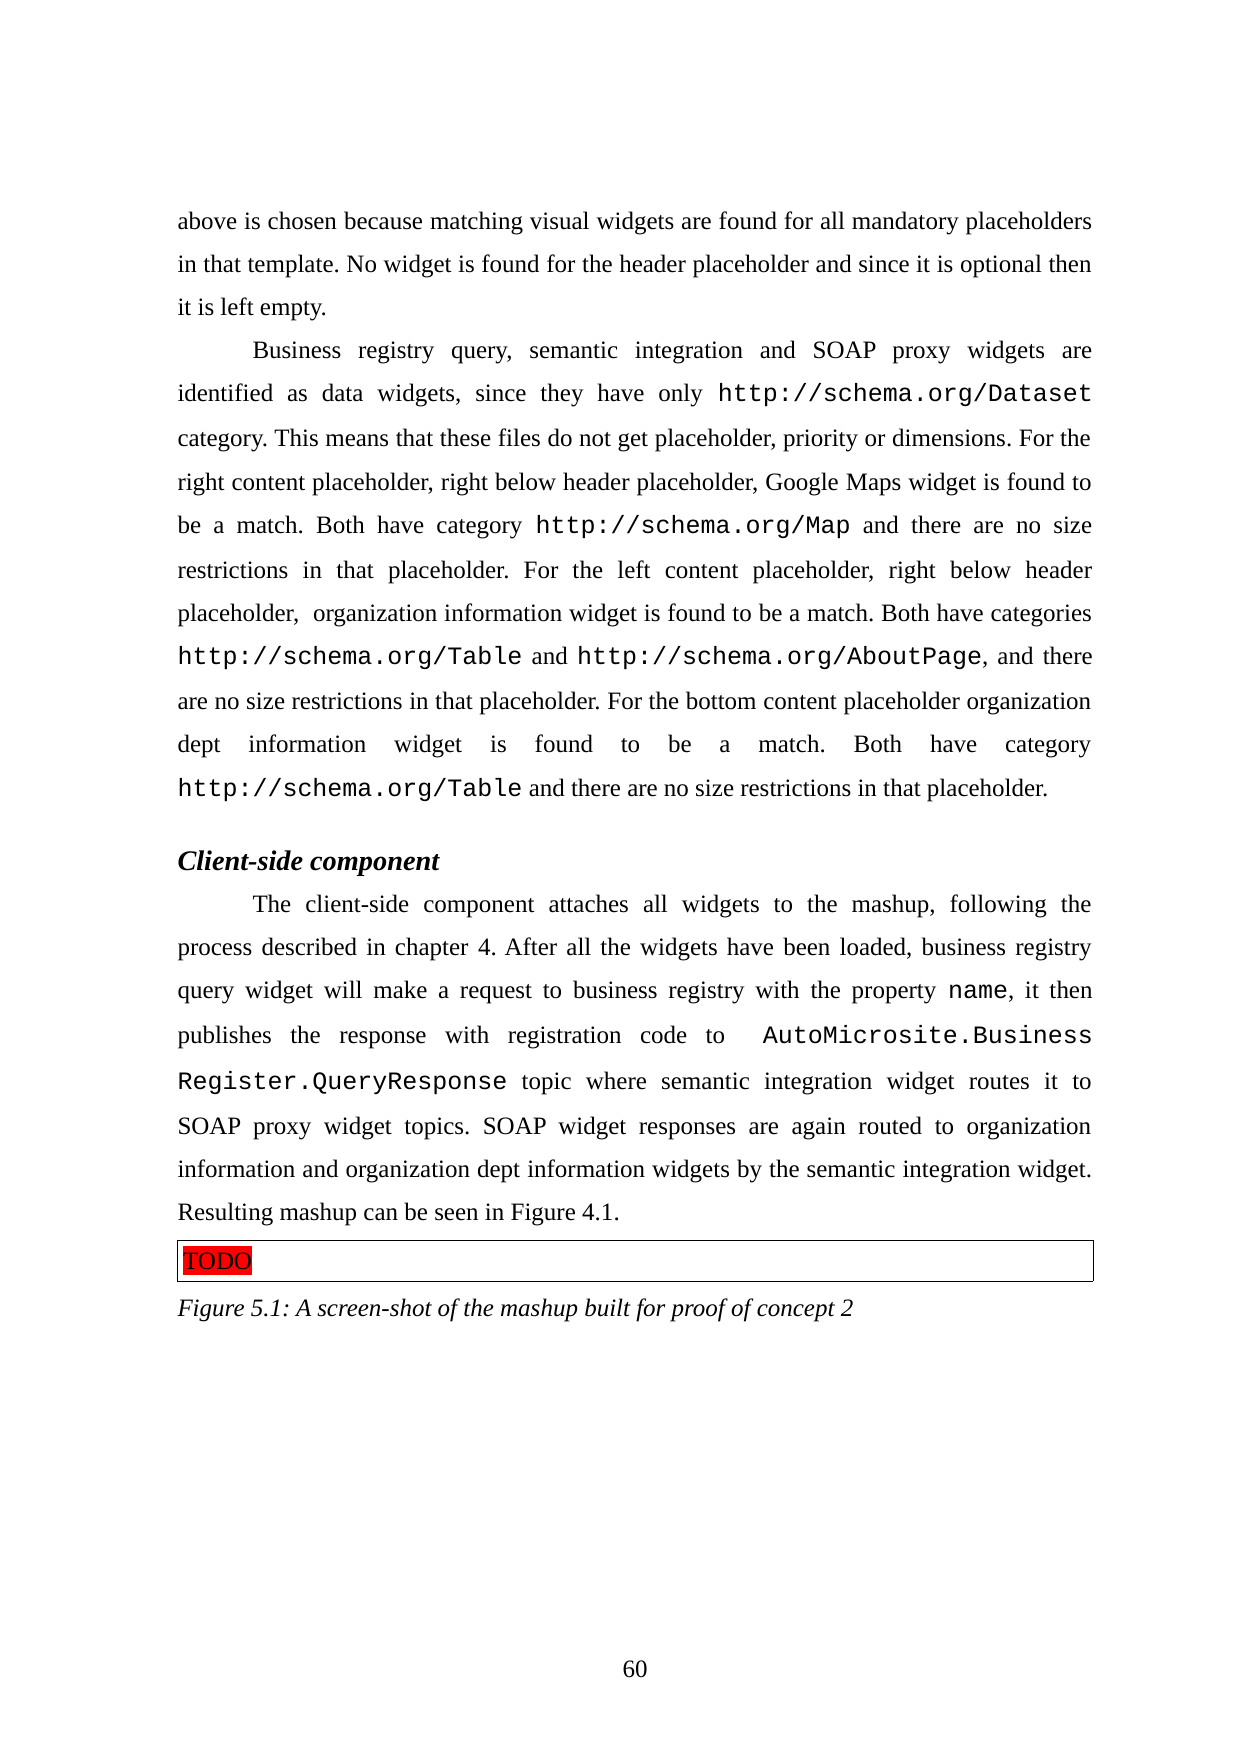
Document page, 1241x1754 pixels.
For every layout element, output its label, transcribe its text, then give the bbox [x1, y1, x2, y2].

text above is chosen because matching visual widgets are found for all mandatory placeholders in that template. No widget is found for the header placeholder and since it is optional then it is left empty. [177, 206, 1093, 321]
text Business registry query, semantic integration and SOAP proxy widgets are identified as data widgets, since they have only http://schema.org/Dataset category. This means that these files do not get placeholder, priority or dimensions. For the right content placeholder, right below header placeholder, Google Maps widget is found to be a match. Both have category http://schema.org/Map and there are no size restrictions in that placeholder. For the left content placeholder, right below header placeholder, organization information widget is found to be a match. Both have categories http://schema.org/Table and http://schema.org/AboutPage, and there are no size restrictions in that placeholder. For the bottom content placeholder organization dept information widget is found to be a match. Both have category http://schema.org/Table and there are no size restrictions in that placeholder. [177, 335, 1093, 803]
subtitle Client-side component [177, 844, 1093, 877]
text Figure 5.1: A screen-shot of the mashup built for proof of concept 2 [177, 1293, 1093, 1322]
text The client-side component attaches all widgets to the mashup, following the process described in chapter 4. After all the widgets have been loaded, business registry query widget will make a request to business registry with the property name, it then publishes the response with registration code to AutoMicrosite.Business Register.QueryResponse topic where semantic integration widget routes it to SOAP proxy widget topics. SOAP widget responses are again routed to organization information and organization dept information widgets by the semantic integration widget. Resulting mashup can be seen in Figure 4.1. [177, 889, 1093, 1226]
table_header TODO [178, 1241, 1093, 1281]
